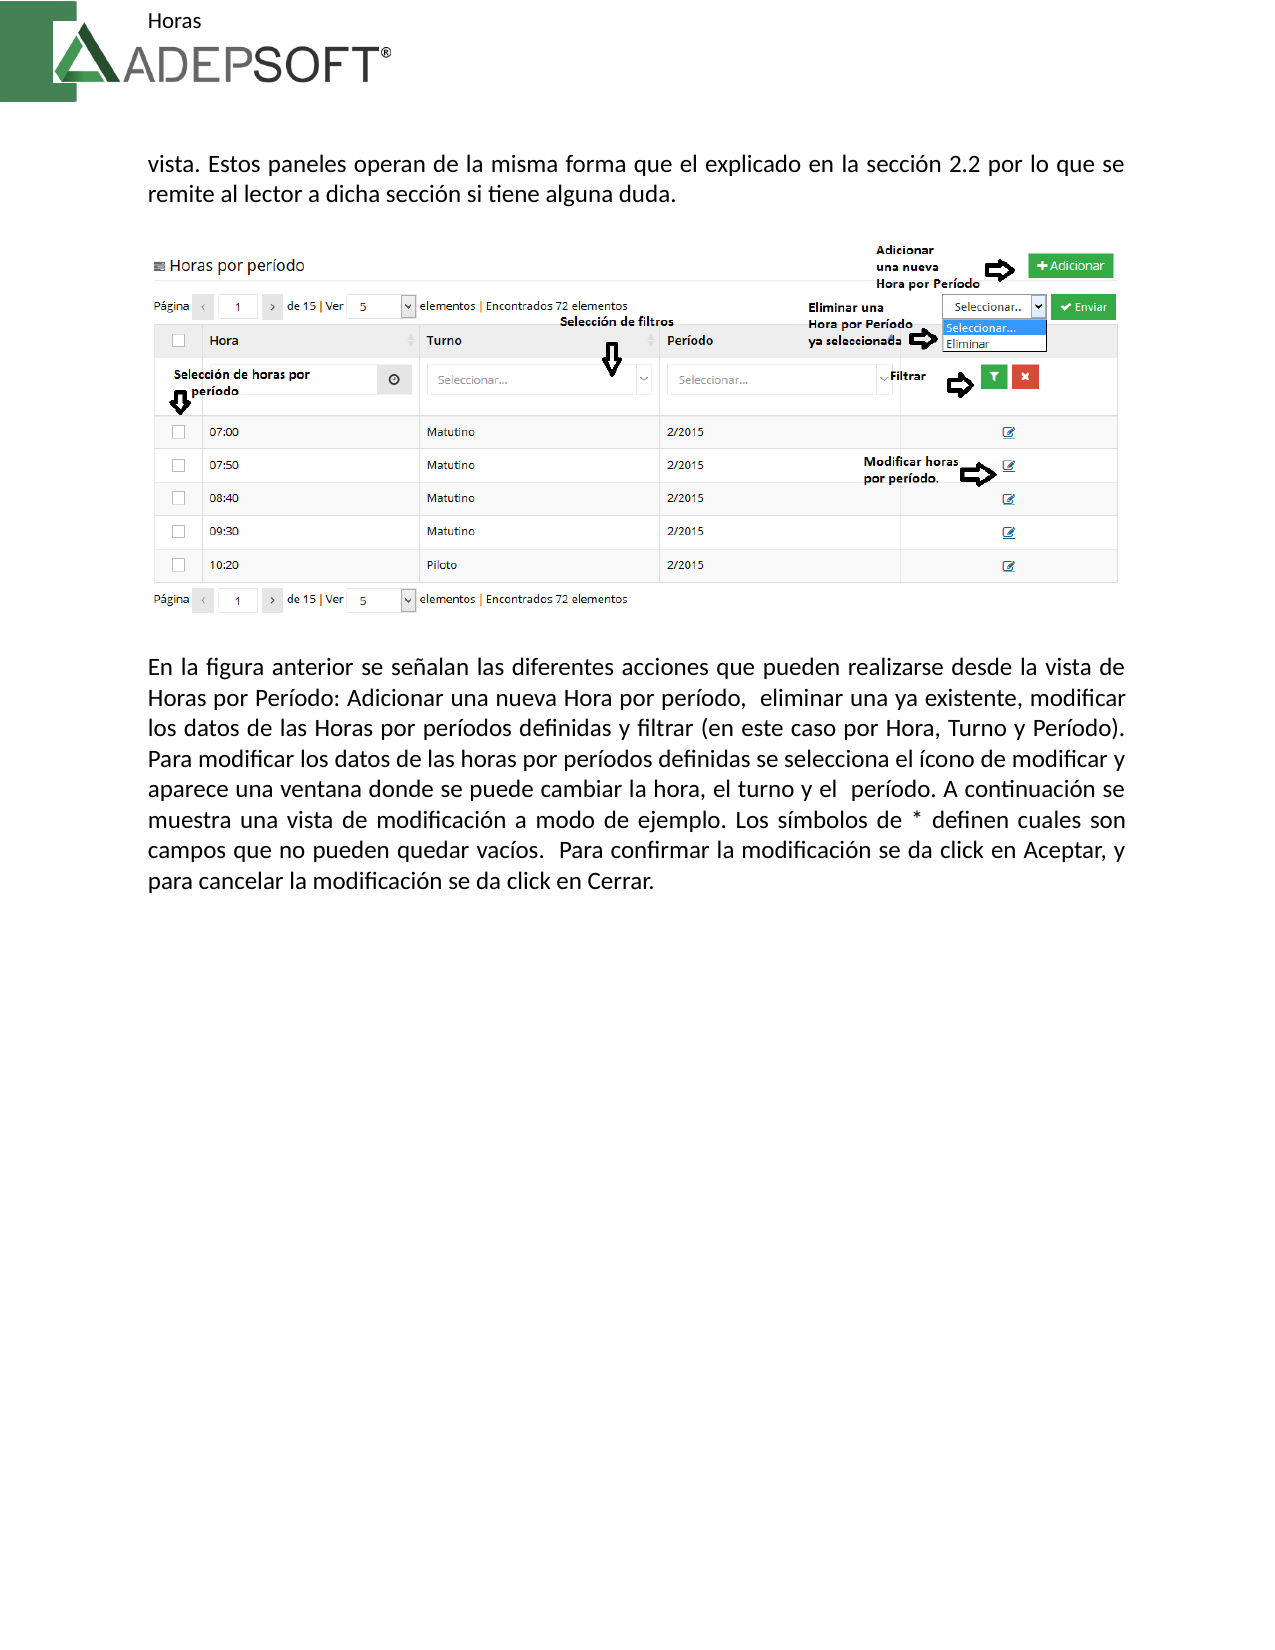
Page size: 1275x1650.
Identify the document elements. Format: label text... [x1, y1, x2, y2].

text vista. Estos paneles operan de la misma forma que el explicado en la sección 2.2 por lo que se remite al lector a dicha sección si tiene alguna duda. [148, 148, 1127, 209]
picture [53, 21, 392, 83]
text En la figura anterior se señalan las diferentes acciones que pueden realizarse desde la vista de Horas por Período: Adicionar una nueva Hora por período, eliminar una ya existente, modificar los datos de las Horas por períodos definidas y filtrar (en este caso por Hora, Turno y Período). Para modificar los datos de las horas por períodos definidas se selecciona el ícono de modificar y aparece una ventana donde se puede cambiar la hora, el turno y el período. A continuación se muestra una vista de modificación a modo de ejemplo. Los símbolos de * definen cuales son campos que no pueden quedar vacíos. Para confirmar la modificación se da click en Aceptar, y para cancelar la modificación se da click en Cerrar. [148, 651, 1127, 896]
